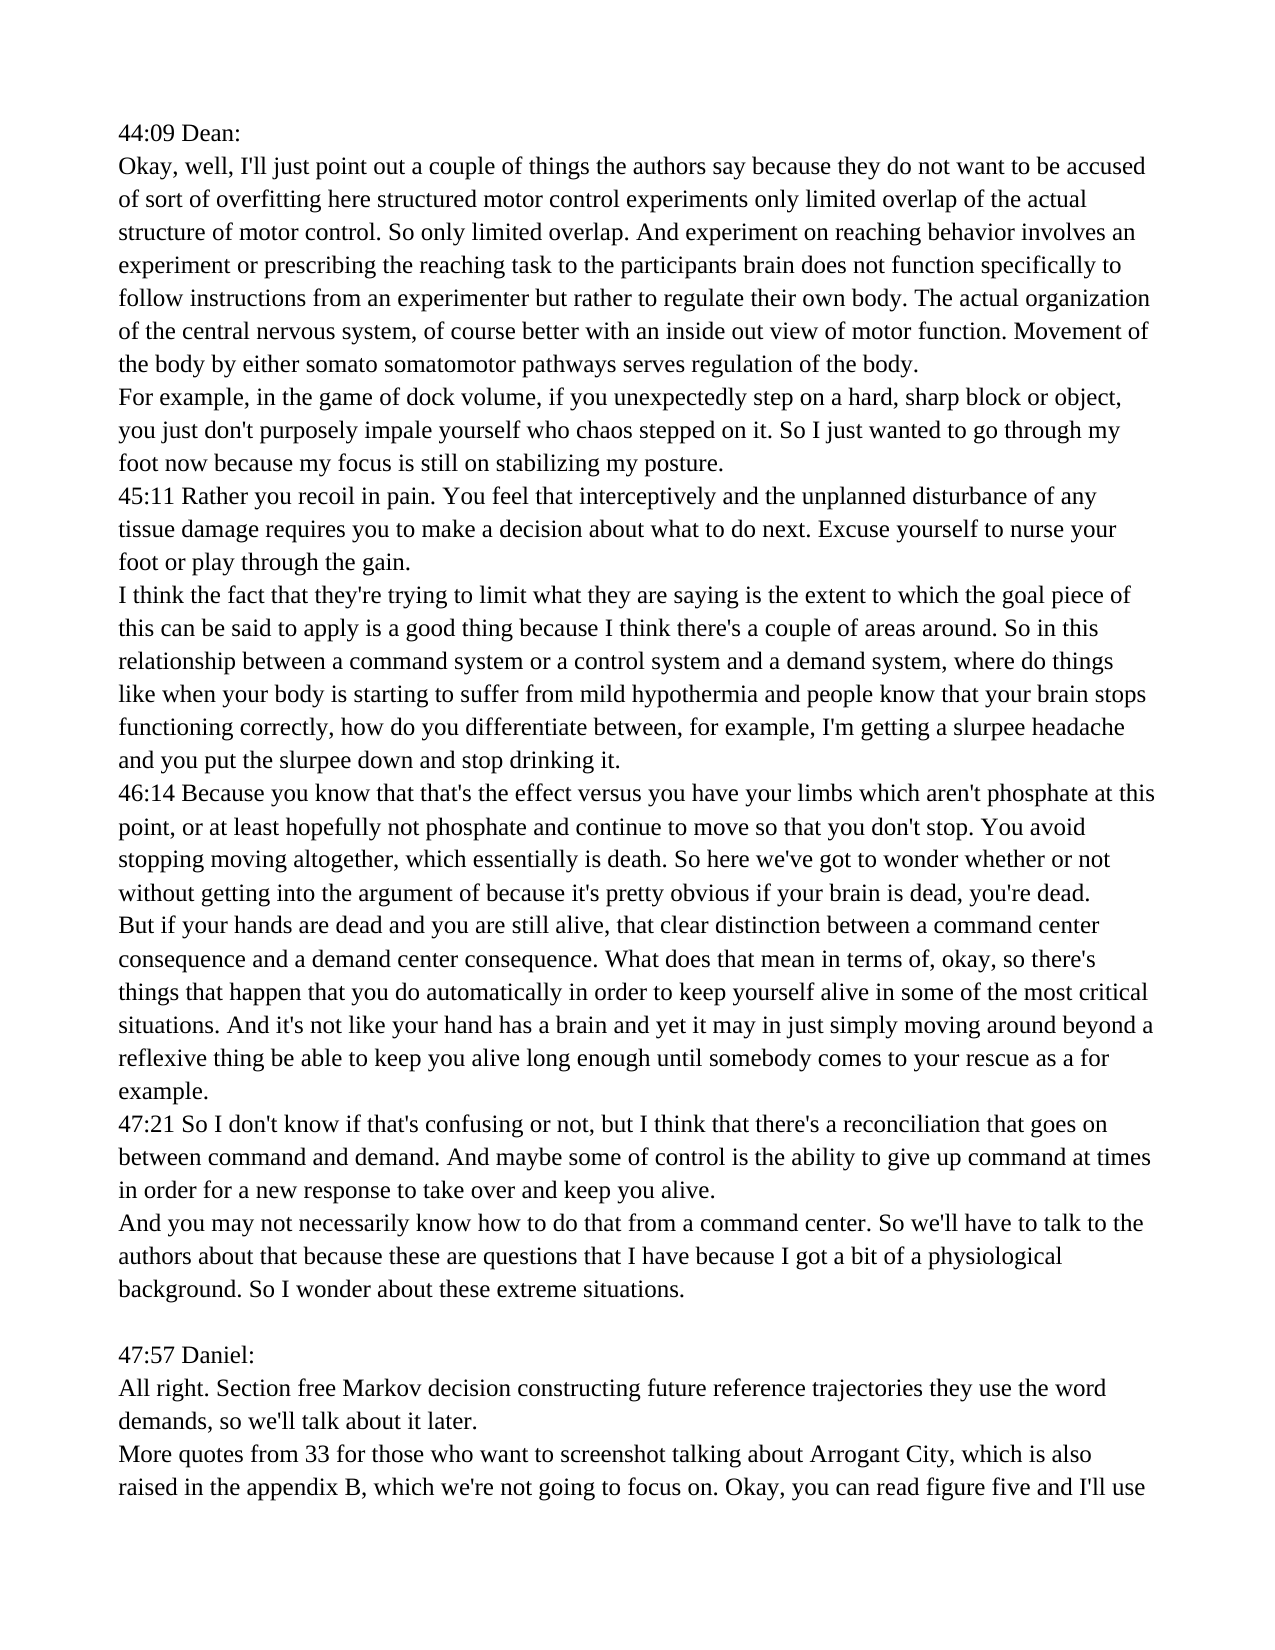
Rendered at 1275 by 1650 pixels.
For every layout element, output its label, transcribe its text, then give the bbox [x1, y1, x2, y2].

text For example, in the game of dock volume, if you unexpectedly step on a hard, sharp block or object, you just don't purposely impale yourself who chaos stepped on it. So I just wanted to go through my foot now because my focus is still on stabilizing my posture. [118, 382, 1157, 477]
text 47:21 So I don't know if that's confusing or not, but I think that there's a reconciliation that goes on between command and demand. And maybe some of control is the ability to give up command at times in order for a new response to take over and keep you alive. [118, 1109, 1157, 1203]
text More quotes from 33 for those who want to screenshot talking about Arrogant City, which is also raised in the appendix B, which we're not going to focus on. Okay, you can read figure five and I'll use [118, 1439, 1157, 1501]
text I think the fact that they're trying to limit what they are saying is the extent to which the goal piece of this can be said to apply is a good thing because I think there's a couple of areas around. So in this relationship between a command system or a control system and a demand system, where do things like when your body is starting to suffer from mild hypothermia and people know that your brain stops functioning correctly, how do you differentiate between, for example, I'm getting a slurpee headache and you put the slurpee down and stop drinking it. [118, 580, 1157, 774]
text But if your hands are dead and you are still alive, that clear distinction between a command center consequence and a demand center consequence. What does that mean in terms of, okay, so there's things that happen that you do automatically in order to keep yourself alive in some of the most critical situations. And it's not like your hand has a brain and yet it may in just simply moving around beyond a reflexive thing be able to keep you alive long enough until somebody comes to your rescue as a for example. [118, 911, 1157, 1104]
text 46:14 Because you know that that's the effect versus you have your limbs which aren't phosphate at this point, or at least hopefully not phosphate and continue to move so that you don't stop. You avoid stopping moving altogether, which essentially is death. So here we've got to wonder whether or not without getting into the argument of because it's pretty obvious if your brain is dead, you're dead. [118, 778, 1157, 906]
text 45:11 Rather you recoil in pain. You feel that interceptively and the unplanned disturbance of any tissue damage requires you to make a decision about what to do next. Excuse yourself to nurse your foot or play through the gain. [118, 481, 1157, 576]
text All right. Section free Markov decision constructing future reference trajectories they use the word demands, so we'll talk about it later. [118, 1373, 1157, 1435]
text 47:57 Daniel: [118, 1340, 1157, 1369]
text 44:09 Dean: [118, 118, 1157, 147]
text Okay, well, I'll just point out a couple of things the authors say because they do not want to be accused of sort of overfitting here structured motor control experiments only limited overlap of the actual structure of motor control. So only limited overlap. And experiment on reaching behavior involves an experiment or prescribing the reaching task to the participants brain does not function specifically to follow instructions from an experimenter but rather to regulate their own body. The actual organization of the central nervous system, of course better with an inside out view of motor function. Movement of the body by either somato somatomotor pathways serves regulation of the body. [118, 151, 1157, 378]
text And you may not necessarily know how to do that from a command center. So we'll have to talk to the authors about that because these are questions that I have because I got a bit of a physiological background. So I wonder about these extreme situations. [118, 1208, 1157, 1303]
